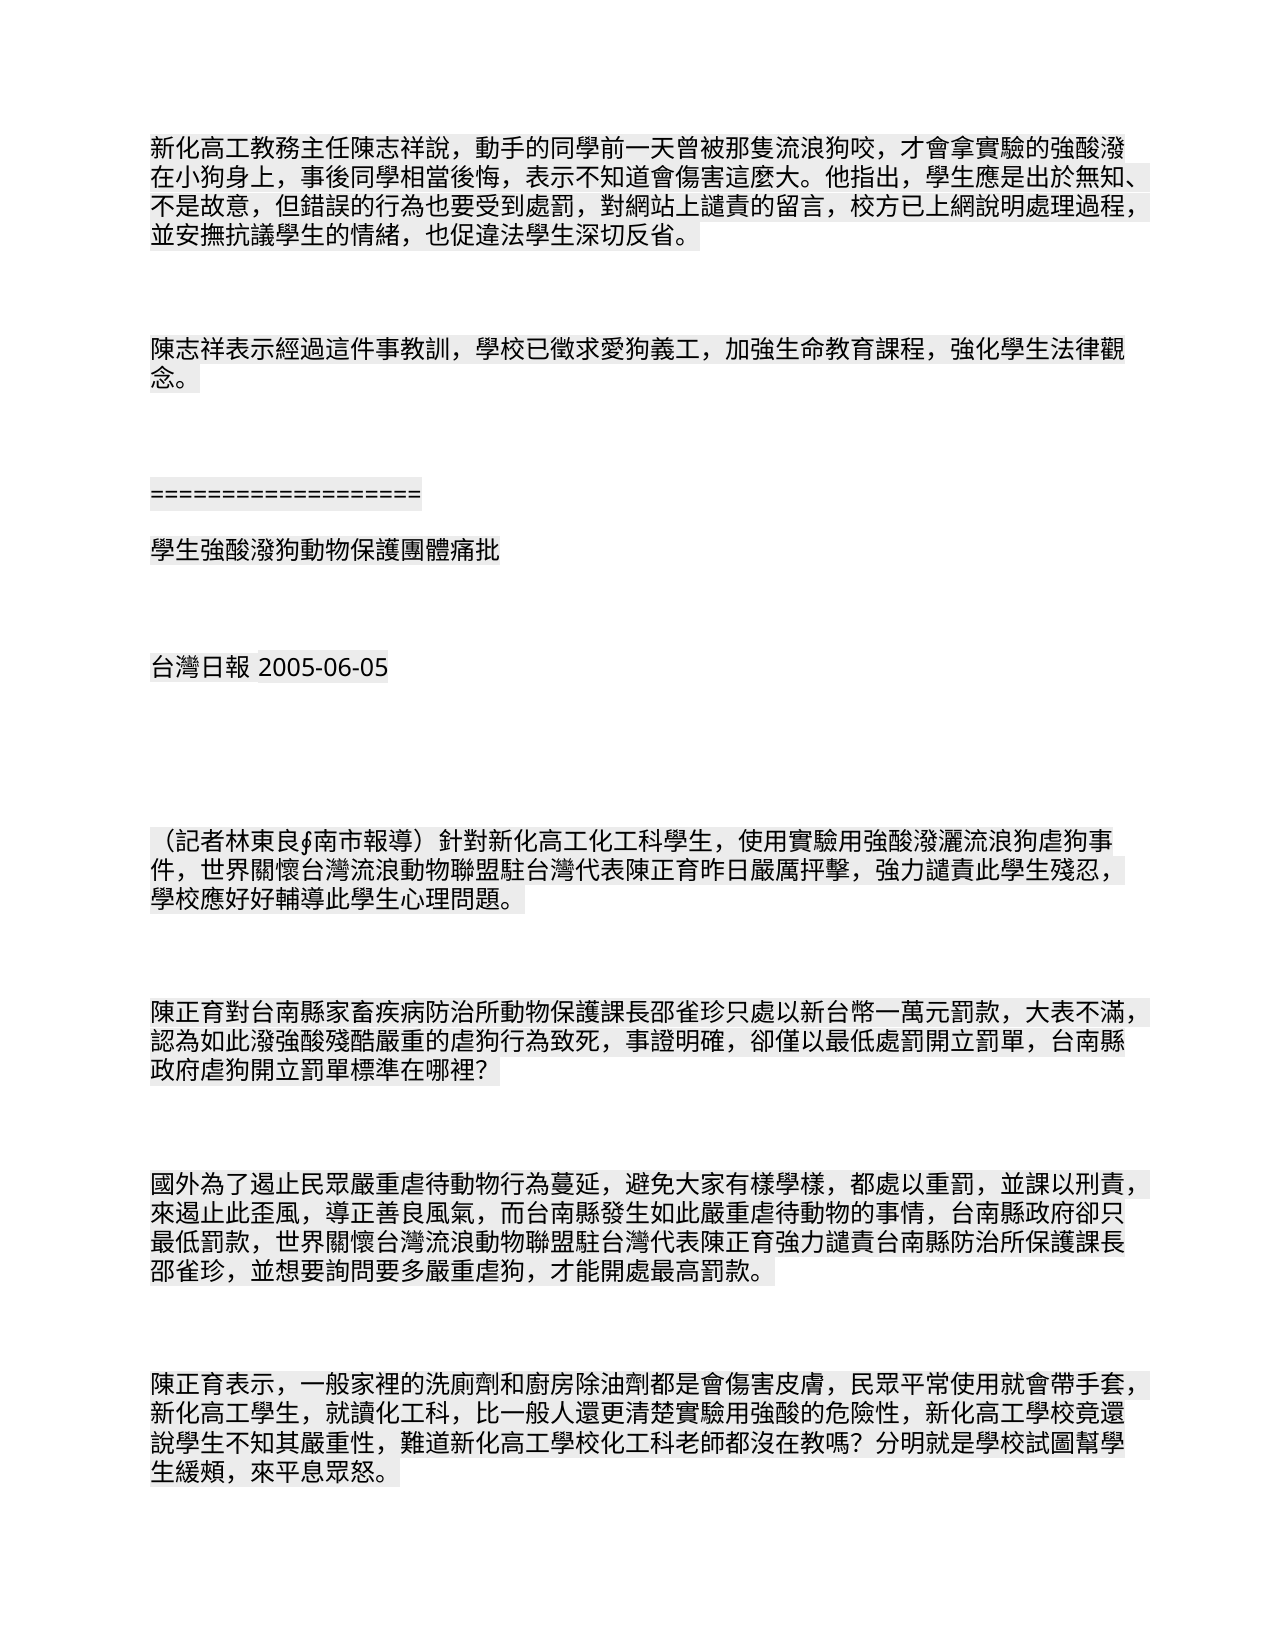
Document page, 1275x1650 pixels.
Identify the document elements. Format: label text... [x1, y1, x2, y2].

text =================== [150, 477, 1125, 511]
text （記者林東良∮南市報導）針對新化高工化工科學生，使用實驗用強酸潑灑流浪狗虐狗事件，世界關懷台灣流浪動物聯盟駐台灣代表陳正育昨日嚴厲抨擊，強力譴責此學生殘忍，學校應好好輔導此學生心理問題。 [150, 827, 1125, 914]
text 台灣日報 2005-06-05 [150, 649, 1125, 683]
text 陳志祥表示經過這件事教訓，學校已徵求愛狗義工，加強生命教育課程，強化學生法律觀念。 [150, 335, 1125, 393]
text 國外為了遏止民眾嚴重虐待動物行為蔓延，避免大家有樣學樣，都處以重罰，並課以刑責，來遏止此歪風，導正善良風氣，而台南縣發生如此嚴重虐待動物的事情，台南縣政府卻只最低罰款，世界關懷台灣流浪動物聯盟駐台灣代表陳正育強力譴責台南縣防治所保護課長邵雀珍，並想要詢問要多嚴重虐狗，才能開處最高罰款。 [150, 1170, 1125, 1286]
text 新化高工教務主任陳志祥說，動手的同學前一天曾被那隻流浪狗咬，才會拿實驗的強酸潑在小狗身上，事後同學相當後悔，表示不知道會傷害這麼大。他指出，學生應是出於無知、不是故意，但錯誤的行為也要受到處罰，對網站上譴責的留言，校方已上網說明處理過程，並安撫抗議學生的情緒，也促違法學生深切反省。 [150, 134, 1125, 251]
text 陳正育對台南縣家畜疾病防治所動物保護課長邵雀珍只處以新台幣一萬元罰款，大表不滿，認為如此潑強酸殘酷嚴重的虐狗行為致死，事證明確，卻僅以最低處罰開立罰單，台南縣政府虐狗開立罰單標準在哪裡？ [150, 998, 1125, 1086]
text 學生強酸潑狗動物保護團體痛批 [150, 536, 1125, 565]
text 陳正育表示，一般家裡的洗廁劑和廚房除油劑都是會傷害皮膚，民眾平常使用就會帶手套，新化高工學生，就讀化工科，比一般人還更清楚實驗用強酸的危險性，新化高工學校竟還說學生不知其嚴重性，難道新化高工學校化工科老師都沒在教嗎？分明就是學校試圖幫學生緩頰，來平息眾怒。 [150, 1371, 1125, 1487]
